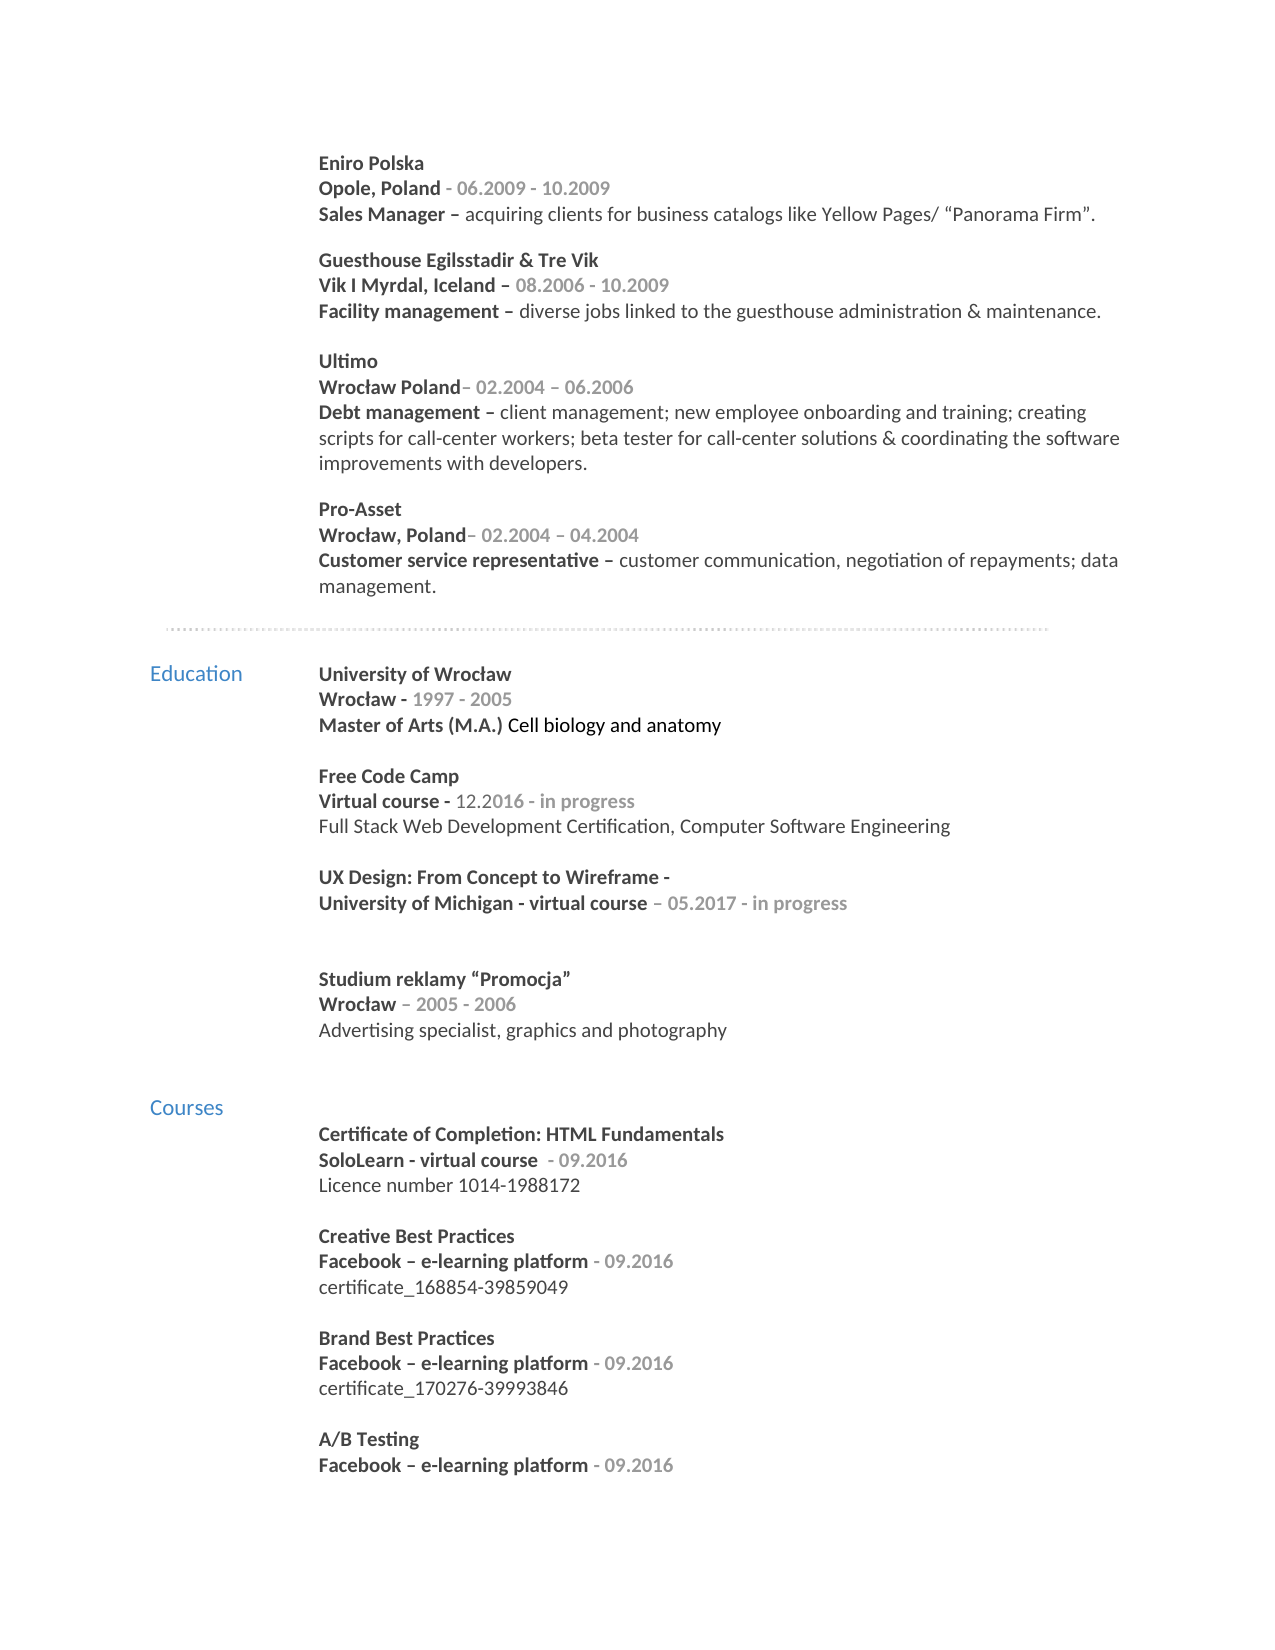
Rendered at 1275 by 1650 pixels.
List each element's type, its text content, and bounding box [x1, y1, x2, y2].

text Ultimo Wrocław Poland– 02.2004 – 06.2006 Debt management – client management; new employee onboarding and training; creating scripts for call-center workers; beta tester for call-center solutions & coordinating the software improvements with developers. [150, 349, 1125, 476]
text A/B Testing Facebook – e-learning platform - 09.2016 [150, 1426, 1125, 1477]
text Full Stack Web Development Certification, Computer Software Engineering [169, 814, 1125, 839]
text Pro-Asset Wrocław, Poland– 02.2004 – 04.2004 Customer service representative – customer communication, negotiation of repayments; data management. [150, 497, 1125, 598]
text Studium reklamy “Promocja” Wrocław – 2005 - 2006 [150, 966, 1125, 1017]
text Free Code Camp Virtual course - 12.2016 - in progress [150, 763, 1125, 814]
text Facility management – diverse jobs linked to the guesthouse administration & maintenance. [150, 298, 1125, 323]
text certificate_170276-39993846 [169, 1376, 1125, 1401]
text UX Design: From Concept to Wireframe - University of Michigan - virtual course – 05.2017 - in progress [150, 864, 1125, 915]
text Creative Best Practices Facebook – e-learning platform - 09.2016 [150, 1223, 1125, 1274]
text Master of Arts (M.A.) Cell biology and anatomy [169, 712, 1125, 737]
text certificate_168854-39859049 [169, 1274, 1125, 1299]
text Brand Best Practices Facebook – e-learning platform - 09.2016 [150, 1325, 1125, 1376]
text Education University of Wrocław Wrocław - 1997 - 2005 [150, 659, 1125, 712]
text Courses [150, 1093, 1125, 1121]
text Eniro Polska Opole, Poland - 06.2009 - 10.2009 Sales Manager – acquiring clients for business catalogs like Yellow Pages/ “Panorama Firm”. [150, 150, 1125, 226]
text Advertising specialist, graphics and photography [169, 1017, 1125, 1042]
text Licence number 1014-1988172 [169, 1172, 1125, 1198]
text Guesthouse Egilsstadir & Tre Vik Vik I Myrdal, Iceland – 08.2006 - 10.2009 [150, 247, 1125, 298]
text Certificate of Completion: HTML Fundamentals SoloLearn - virtual course - 09.2016 [150, 1121, 1125, 1172]
